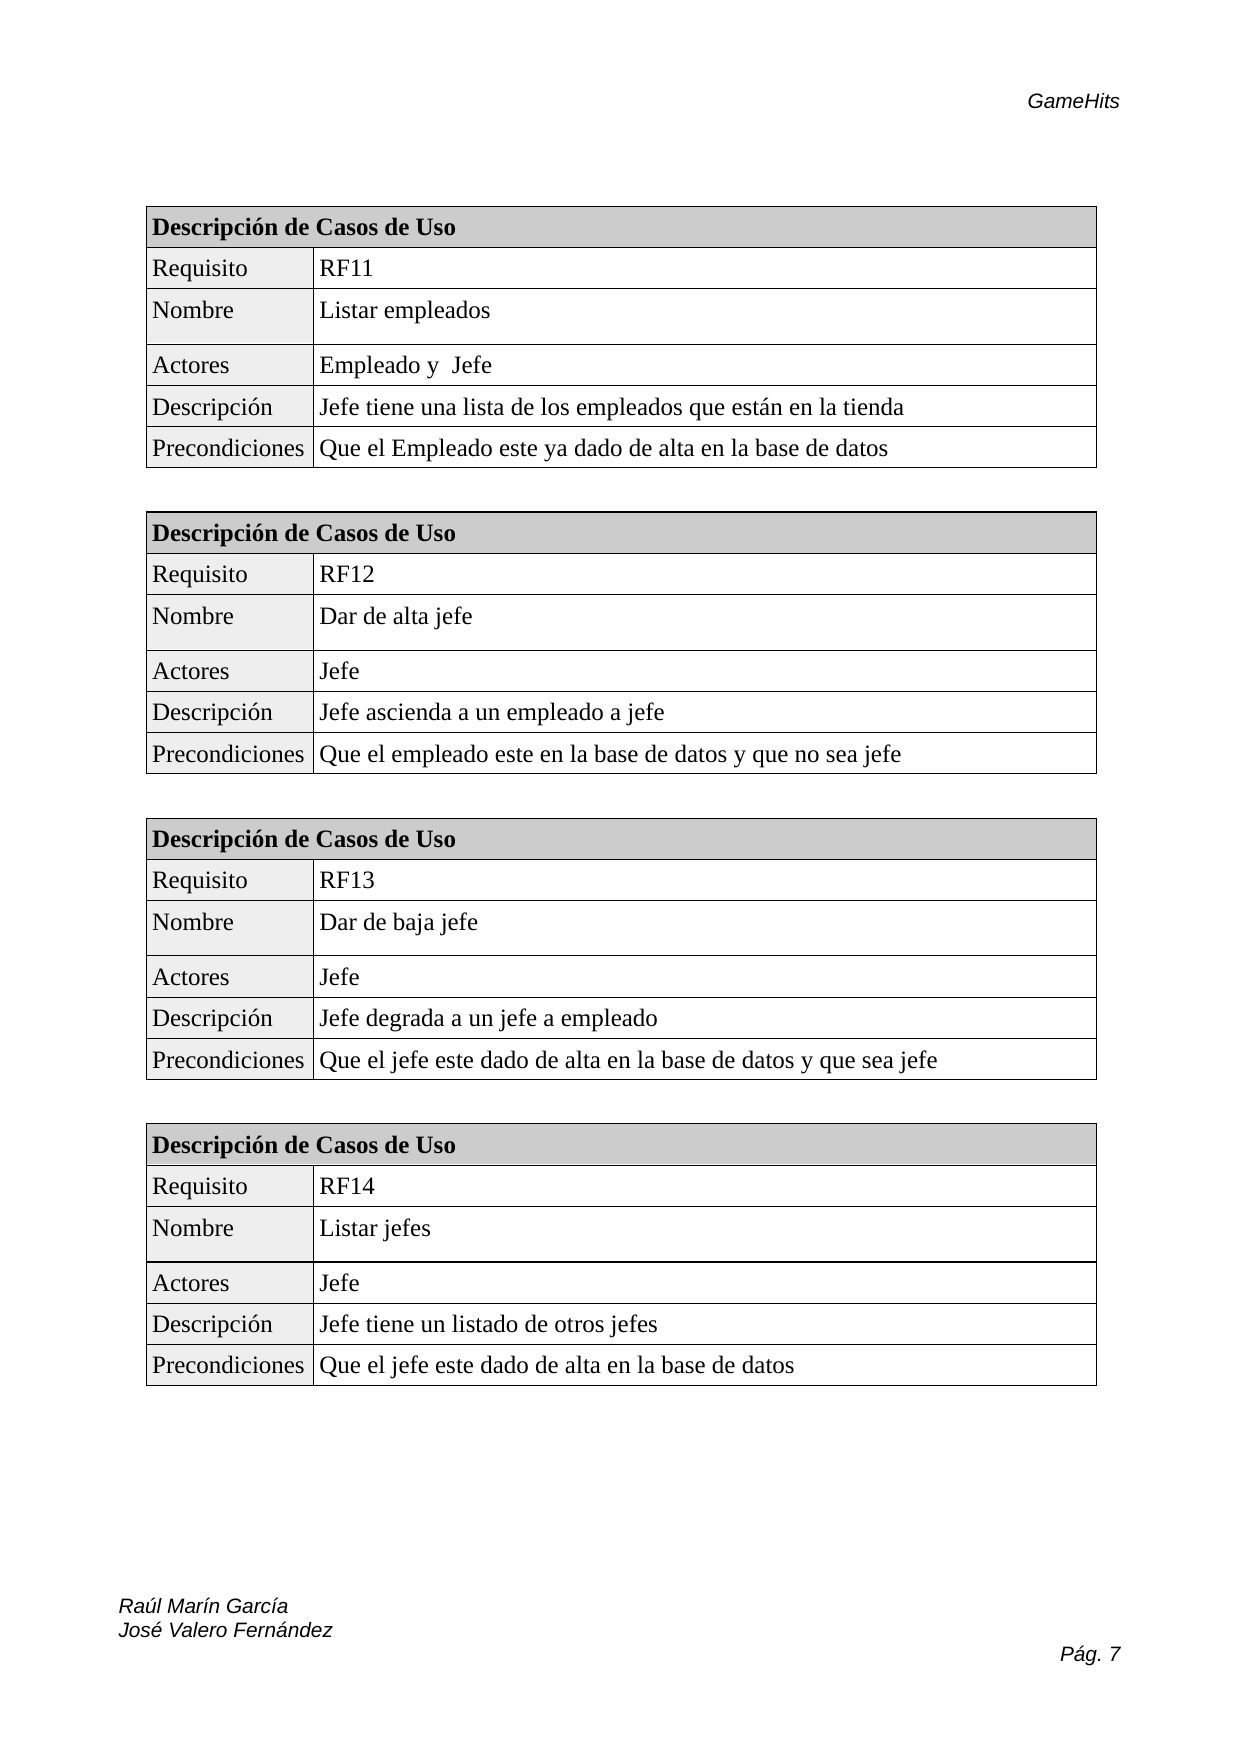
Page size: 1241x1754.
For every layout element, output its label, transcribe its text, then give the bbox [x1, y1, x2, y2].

table_header Descripción de Casos de Uso [147, 207, 1096, 247]
table_cell Que el Empleado este ya dado de alta en la base de datos [314, 427, 1096, 467]
table_cell Nombre [147, 1207, 313, 1261]
table_cell Dar de alta jefe [314, 595, 1096, 649]
table_cell Dar de baja jefe [314, 901, 1096, 955]
table_cell Nombre [147, 289, 313, 343]
table_cell Requisito [147, 248, 313, 288]
table_cell Actores [147, 345, 313, 385]
table_cell Precondiciones [147, 733, 313, 773]
table_cell Jefe [314, 956, 1096, 997]
table_cell Que el jefe este dado de alta en la base de datos y que sea jefe [314, 1039, 1096, 1079]
table_cell Descripción [147, 1304, 313, 1344]
table_cell Jefe [314, 1263, 1096, 1303]
table_cell Precondiciones [147, 1345, 313, 1385]
table_cell Descripción [147, 386, 313, 426]
table_cell Que el jefe este dado de alta en la base de datos [314, 1345, 1096, 1385]
table_cell Precondiciones [147, 427, 313, 467]
table_cell Requisito [147, 1166, 313, 1206]
table_cell Requisito [147, 860, 313, 900]
table_cell Descripción [147, 692, 313, 732]
table_cell Jefe degrada a un jefe a empleado [314, 998, 1096, 1038]
table_cell Jefe tiene una lista de los empleados que están en la tienda [314, 386, 1096, 426]
table_cell Nombre [147, 901, 313, 955]
table_cell Precondiciones [147, 1039, 313, 1079]
table_cell RF11 [314, 248, 1096, 288]
table_cell RF14 [314, 1166, 1096, 1206]
table_cell Jefe [314, 651, 1096, 691]
table_cell Listar empleados [314, 289, 1096, 343]
table_cell Que el empleado este en la base de datos y que no sea jefe [314, 733, 1096, 773]
table_cell Requisito [147, 554, 313, 594]
table_cell RF12 [314, 554, 1096, 594]
table_cell RF13 [314, 860, 1096, 900]
table_cell Listar jefes [314, 1207, 1096, 1261]
table_header Descripción de Casos de Uso [147, 819, 1096, 859]
table_cell Jefe ascienda a un empleado a jefe [314, 692, 1096, 732]
table_cell Empleado y Jefe [314, 345, 1096, 385]
table_cell Actores [147, 956, 313, 997]
table_cell Actores [147, 1263, 313, 1303]
table_header Descripción de Casos de Uso [147, 513, 1096, 553]
table_header Descripción de Casos de Uso [147, 1124, 1096, 1164]
table_cell Jefe tiene un listado de otros jefes [314, 1304, 1096, 1344]
table_cell Descripción [147, 998, 313, 1038]
table_cell Nombre [147, 595, 313, 649]
table_cell Actores [147, 651, 313, 691]
